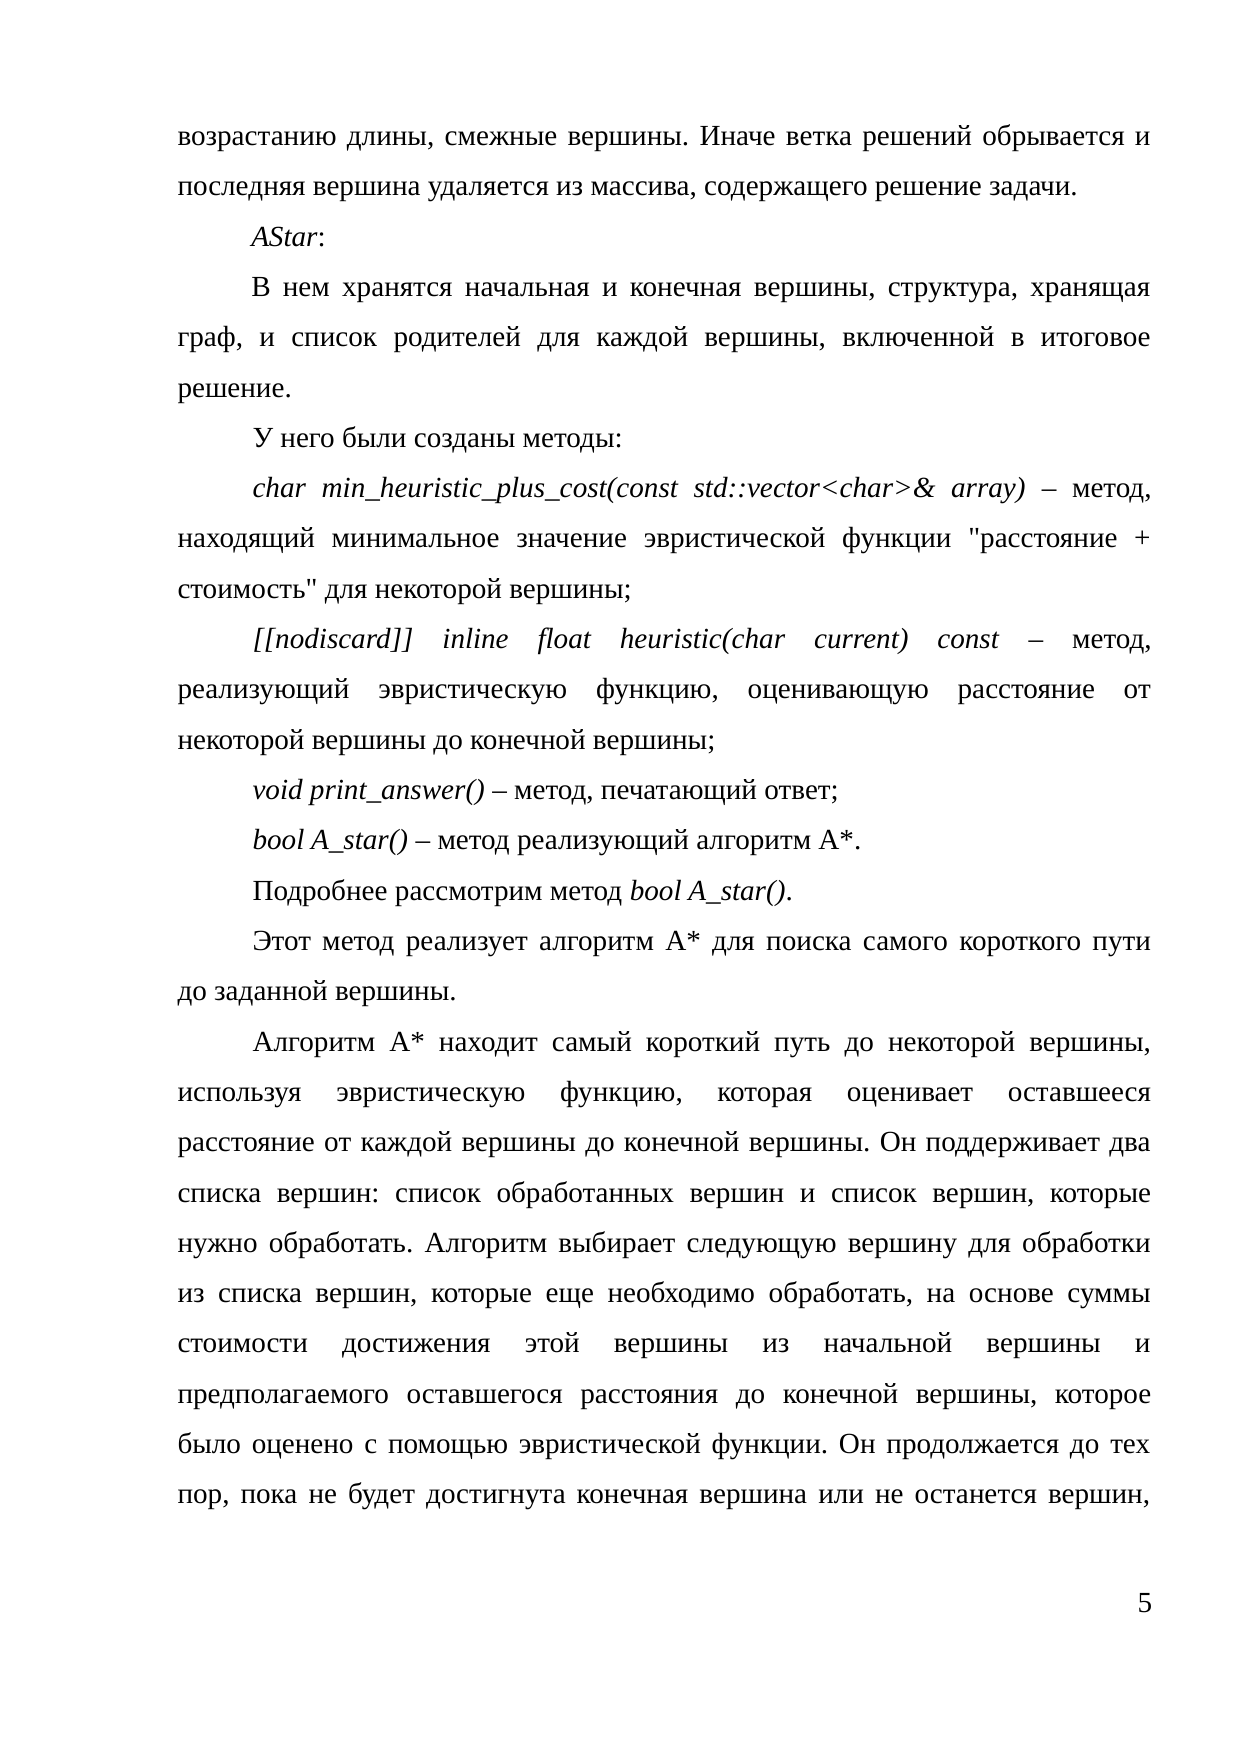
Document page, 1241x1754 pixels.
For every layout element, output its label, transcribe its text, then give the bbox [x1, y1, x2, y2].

text AStar: [177, 219, 1152, 252]
text В нем хранятся начальная и конечная вершины, структура, хранящая граф, и список родителей для каждой вершины, включенной в итоговое решение. [177, 269, 1152, 403]
text [[nodiscard]] inline float heuristic(char current) const – метод, реализующий эвристическую функцию, оценивающую расстояние от некоторой вершины до конечной вершины; [177, 621, 1152, 755]
text Алгоритм A* находит самый короткий путь до некоторой вершины, используя эвристическую функцию, которая оценивает оставшееся расстояние от каждой вершины до конечной вершины. Он поддерживает два списка вершин: список обработанных вершин и список вершин, которые нужно обработать. Алгоритм выбирает следующую вершину для обработки из списка вершин, которые еще необходимо обработать, на основе суммы стоимости достижения этой вершины из начальной вершины и предполагаемого оставшегося расстояния до конечной вершины, которое было оценено с помощью эвристической функции. Он продолжается до тех пор, пока не будет достигнута конечная вершина или не останется вершин, [177, 1024, 1152, 1510]
text возрастанию длины, смежные вершины. Иначе ветка решений обрывается и последняя вершина удаляется из массива, содержащего решение задачи. [177, 118, 1152, 202]
text Этот метод реализует алгоритм A* для поиска самого короткого пути до заданной вершины. [177, 923, 1152, 1007]
text У него были созданы методы: [177, 420, 1152, 453]
text bool A_star() – метод реализующий алгоритм А*. [177, 822, 1152, 856]
text char min_heuristic_plus_cost(const std::vector<char>& array) – метод, находящий минимальное значение эвристической функции "расстояние + стоимость" для некоторой вершины; [177, 470, 1152, 604]
text Подробнее рассмотрим метод bool A_star(). [177, 873, 1152, 906]
text void print_answer() – метод, печатающий ответ; [177, 772, 1152, 806]
